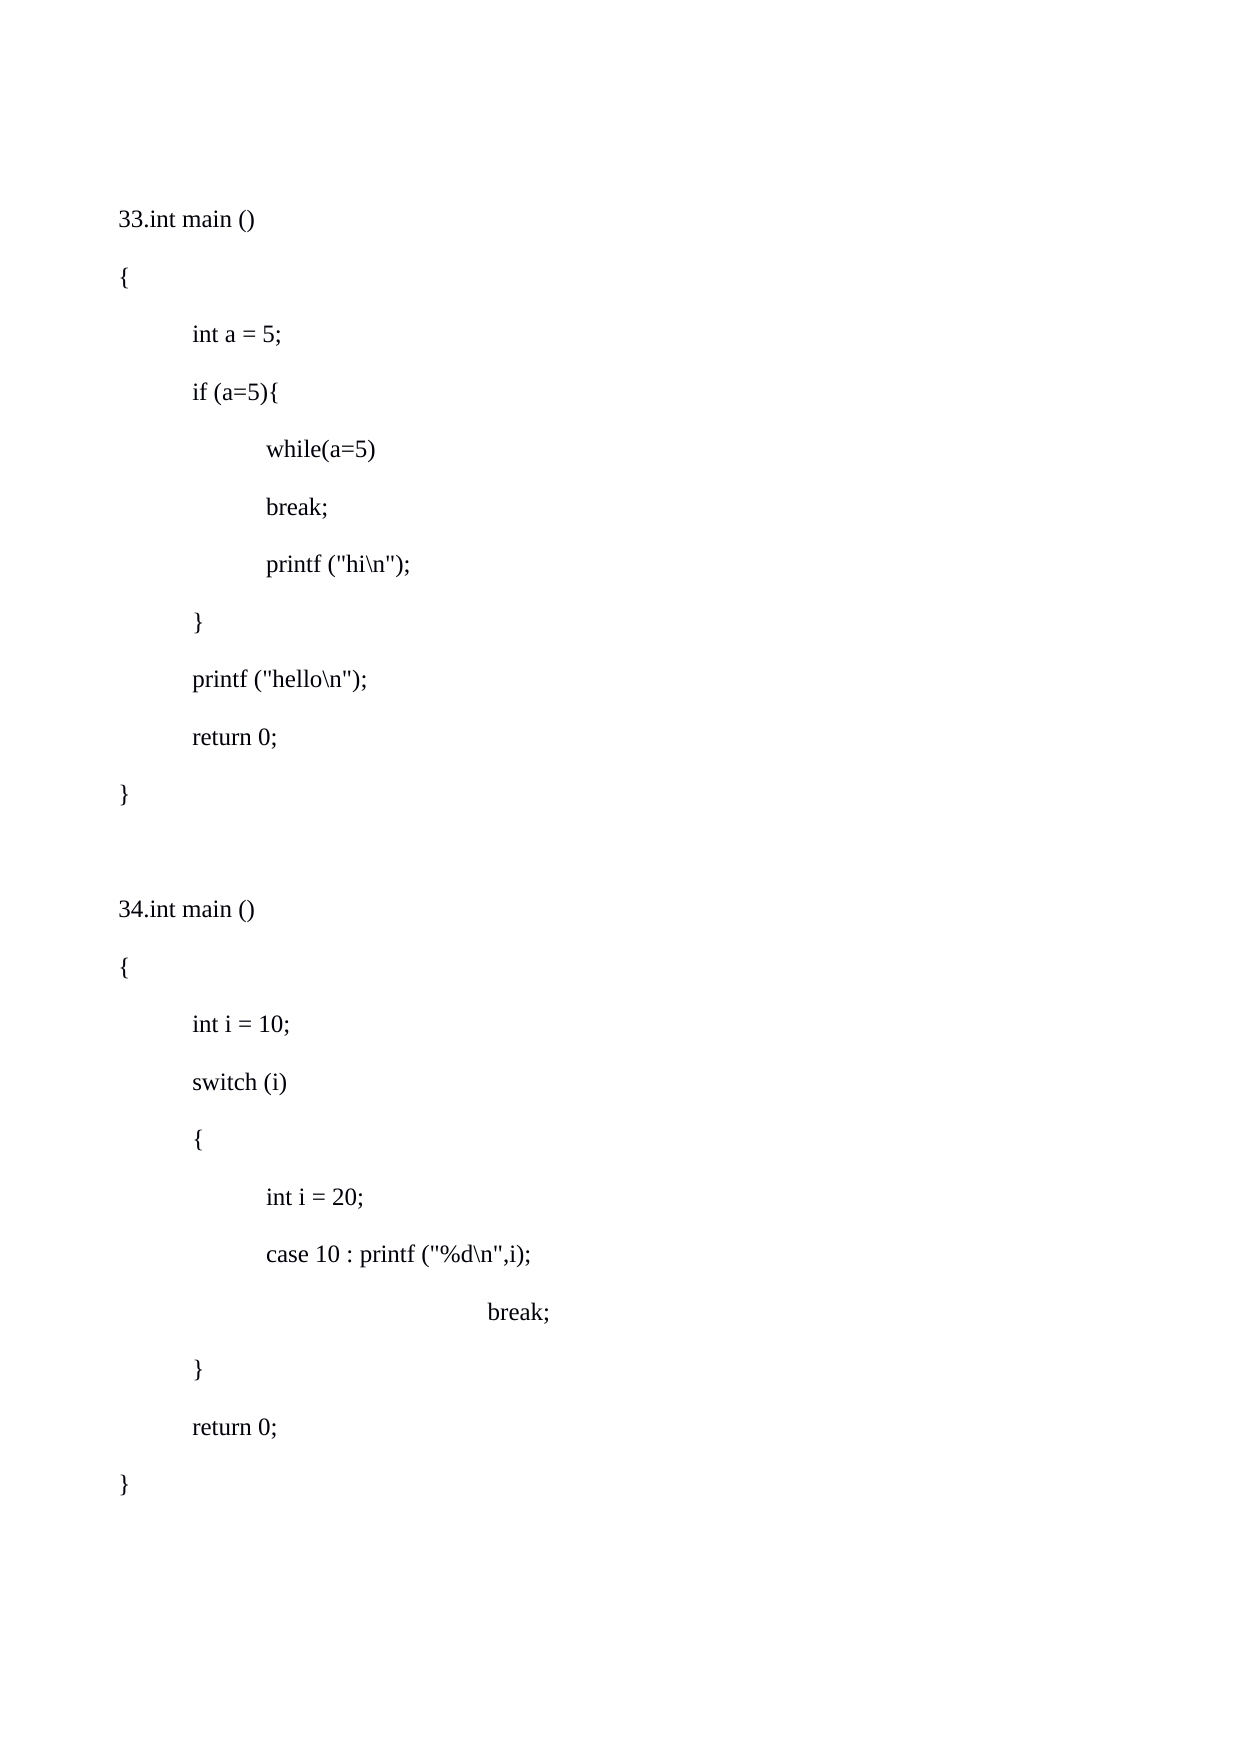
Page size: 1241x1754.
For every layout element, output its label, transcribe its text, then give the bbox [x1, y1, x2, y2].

text 33.int main () [118, 204, 1122, 233]
text } [118, 607, 1122, 636]
text return 0; [118, 1412, 1122, 1441]
text int i = 20; [118, 1182, 1122, 1211]
text break; [118, 492, 1122, 521]
text switch (i) [118, 1067, 1122, 1096]
text { [118, 262, 1122, 291]
text int i = 10; [118, 1009, 1122, 1038]
text case 10 : printf ("%d\n",i); [118, 1239, 1122, 1268]
text if (a=5){ [118, 377, 1122, 406]
text while(a=5) [118, 434, 1122, 463]
text } [118, 779, 1122, 808]
text 34.int main () [118, 894, 1122, 923]
text int a = 5; [118, 319, 1122, 348]
text } [118, 1469, 1122, 1498]
text { [118, 1124, 1122, 1153]
text return 0; [118, 722, 1122, 751]
text } [118, 1354, 1122, 1383]
text printf ("hi\n"); [118, 549, 1122, 578]
text { [118, 952, 1122, 981]
text printf ("hello\n"); [118, 664, 1122, 693]
text break; [118, 1297, 1122, 1326]
